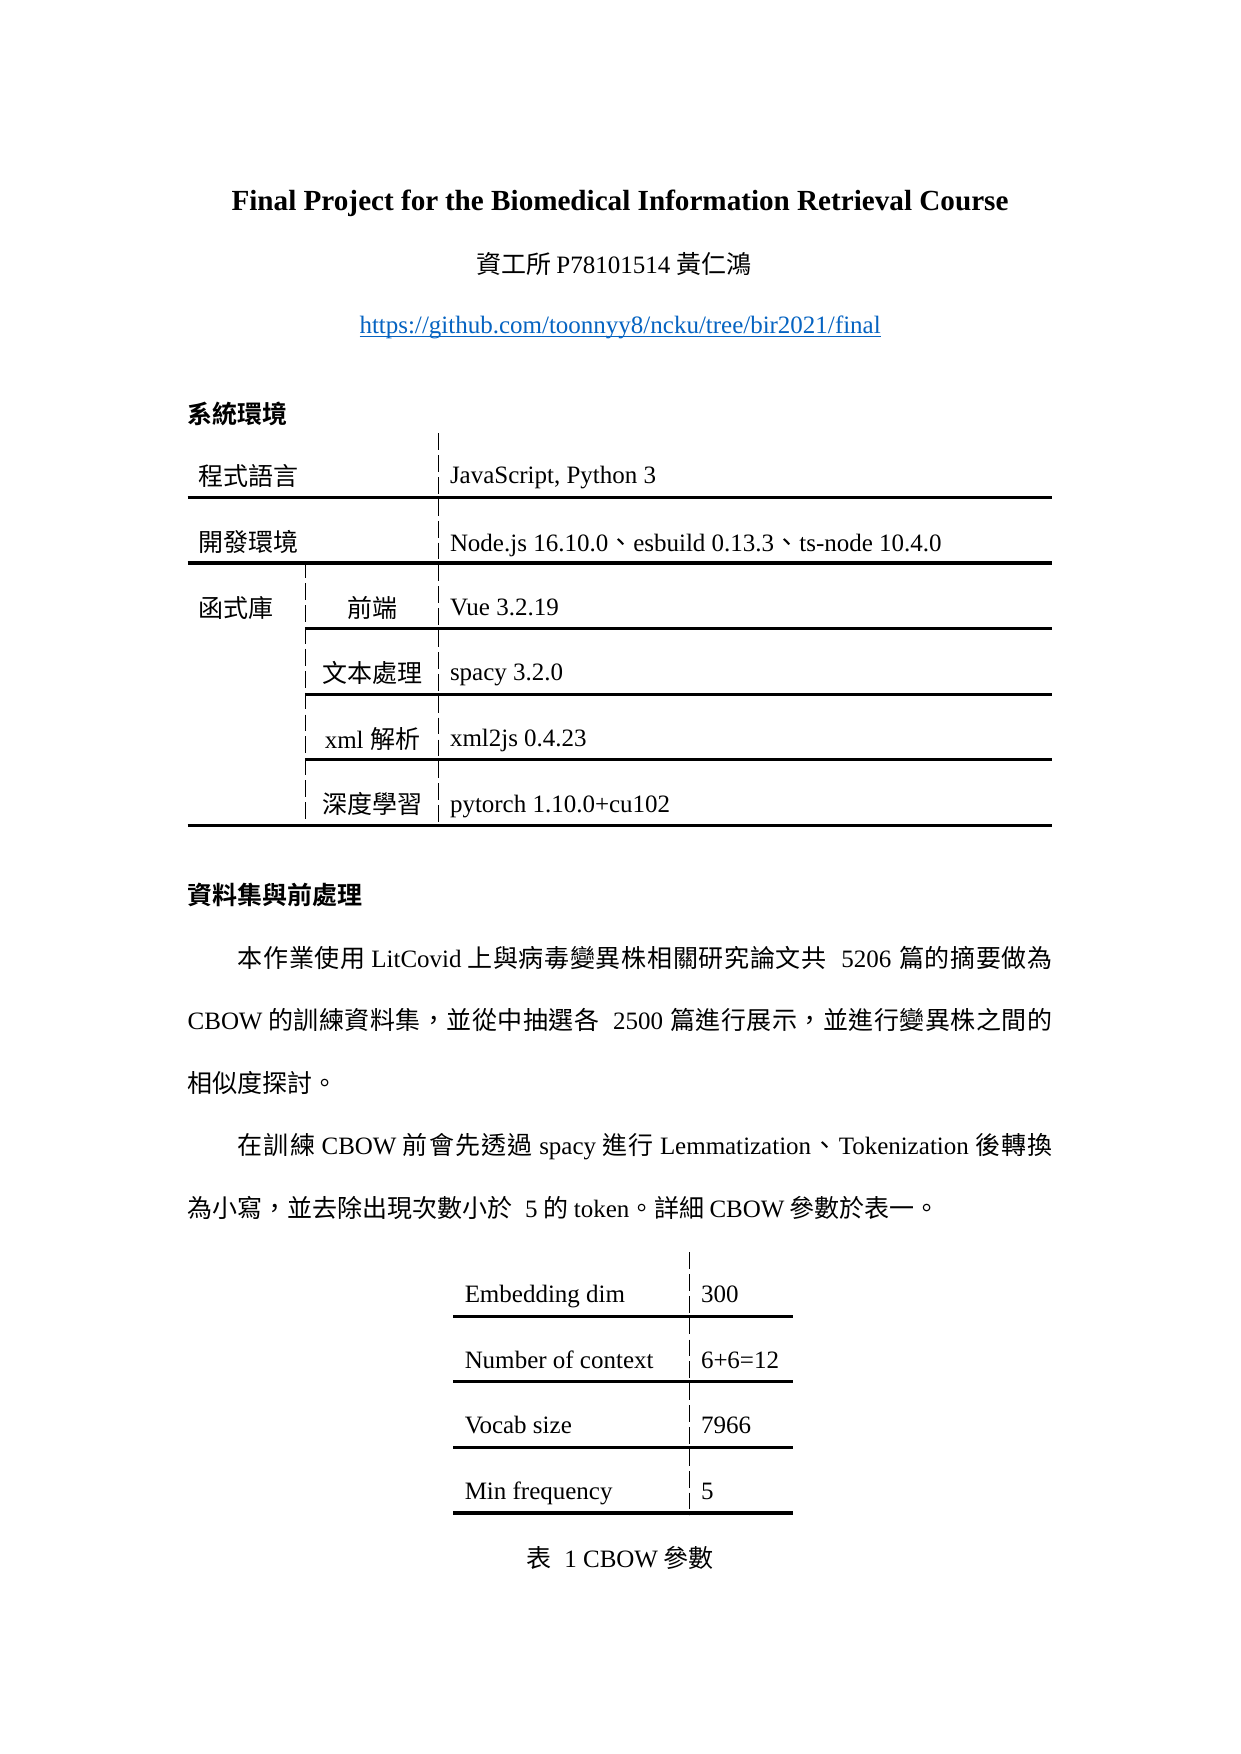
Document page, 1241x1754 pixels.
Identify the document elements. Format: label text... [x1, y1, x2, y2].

text 本作業使用LitCovid上與病毒變異株相關研究論文共 5206 篇的摘要做為CBOW的訓練資料集，並從中抽選各 2500 篇進行展示，並進行變異株之間的相似度探討。 [187, 914, 1053, 1102]
table_header 程式語言 [188, 433, 438, 496]
table_cell 文本處理 [306, 630, 438, 693]
table_cell 6+6=12 [690, 1318, 793, 1380]
table_cell Vocab size [453, 1383, 689, 1446]
table_cell 5 [690, 1449, 793, 1511]
text 表 1 CBOW 參數 [187, 1514, 1053, 1577]
table_header Embedding dim [453, 1252, 689, 1314]
table_cell Vue 3.2.19 [439, 565, 1052, 627]
table_cell 深度學習 [306, 761, 438, 824]
table_cell xml2js 0.4.23 [439, 696, 1052, 758]
table_cell Min frequency [453, 1449, 689, 1511]
table_cell xml 解析 [306, 696, 438, 758]
table_cell Node.js 16.10.0、esbuild 0.13.3、ts-node 10.4.0 [439, 499, 1052, 561]
table_cell pytorch 1.10.0+cu102 [439, 761, 1052, 824]
table_cell 7966 [690, 1383, 793, 1446]
text 資工所P78101514 黃仁鴻 [187, 221, 1053, 283]
text https://github.com/toonnyy8/ncku/tree/bir2021/final [187, 283, 1053, 346]
table_cell 前端 [306, 565, 438, 627]
table_header JavaScript, Python 3 [439, 433, 1052, 496]
text 在訓練CBOW前會先透過spacy進行Lemmatization、Tokenization後轉換為小寫，並去除出現次數小於 5 的token。詳細CBOW參數於表一。 [187, 1102, 1053, 1227]
table_cell 開發環境 [188, 499, 438, 561]
table_cell spacy 3.2.0 [439, 630, 1052, 693]
text 系統環境 [187, 371, 1053, 433]
text Final Project for the Biomedical Information Retrieval Course [187, 158, 1053, 221]
text 資料集與前處理 [187, 852, 1053, 914]
table_cell Number of context [453, 1318, 689, 1380]
table_cell 函式庫 [188, 565, 306, 824]
table_header 300 [690, 1252, 793, 1314]
